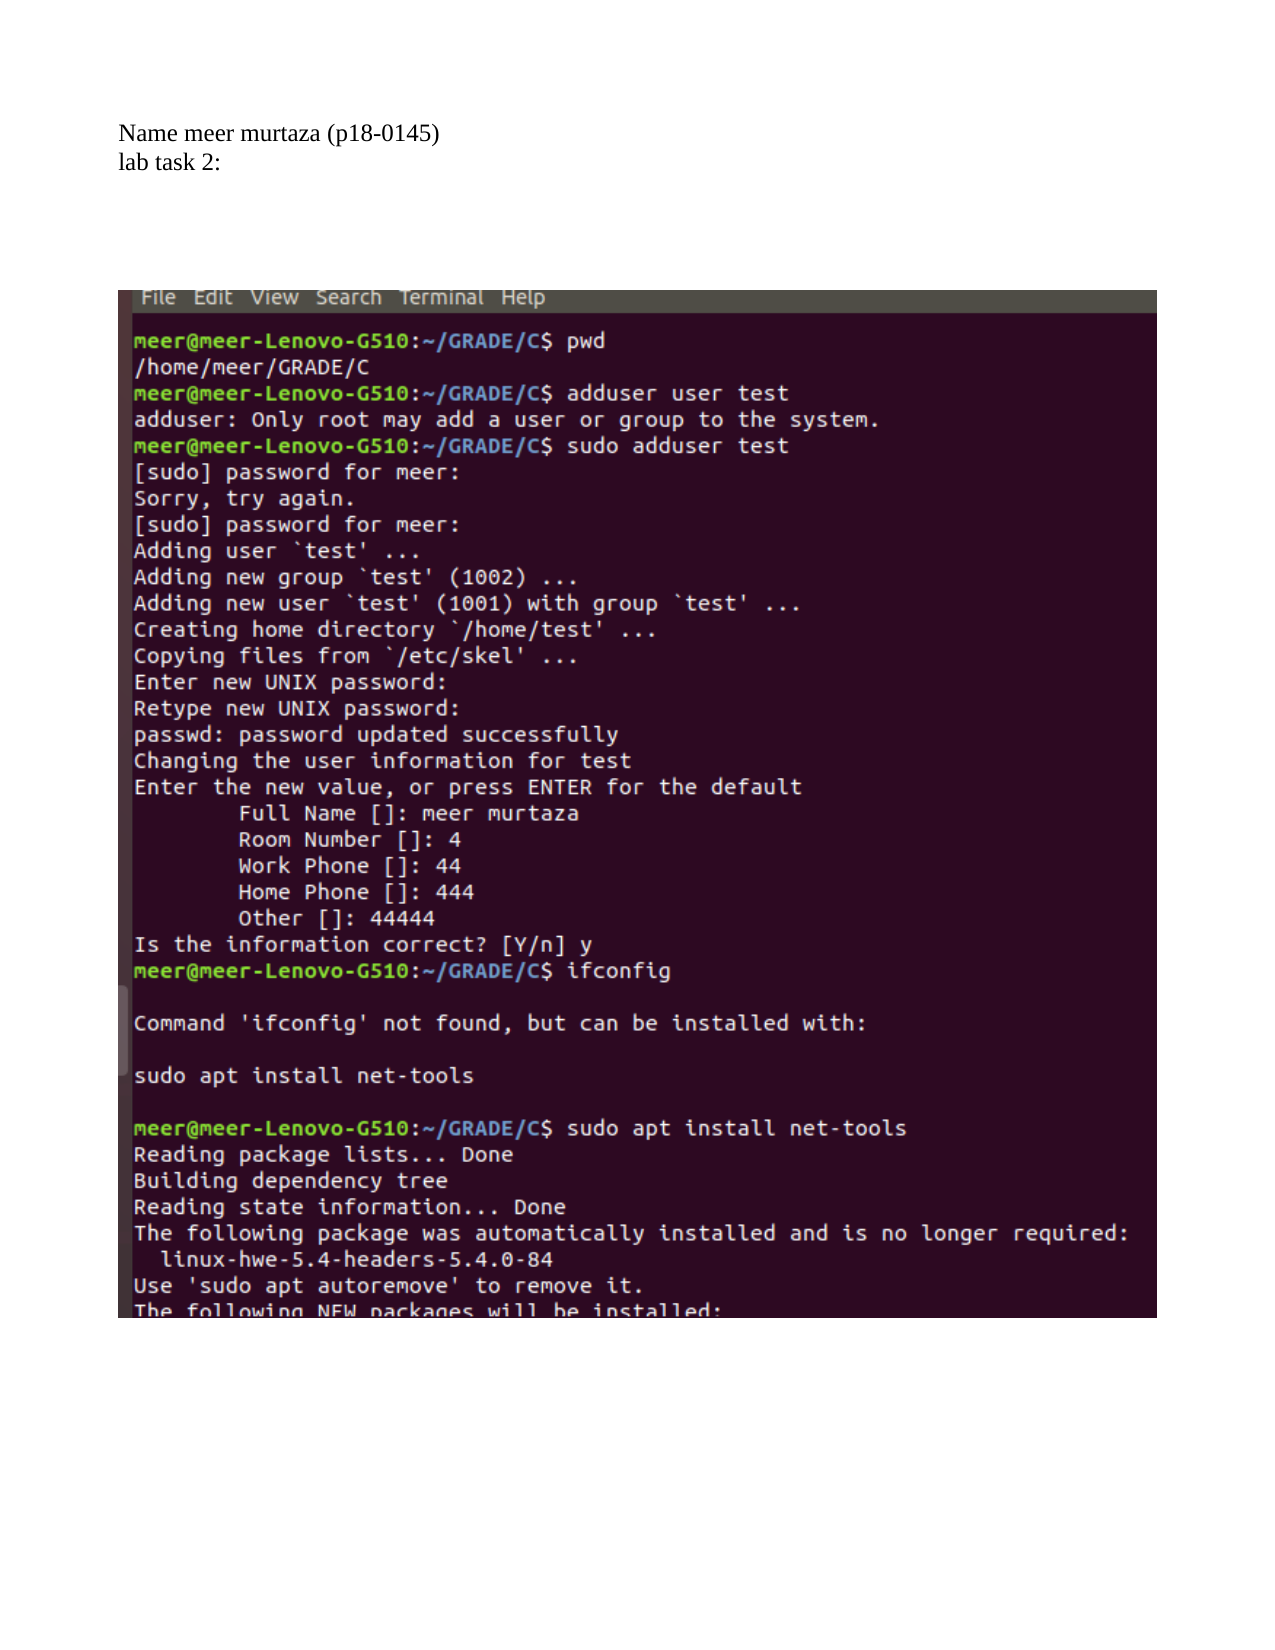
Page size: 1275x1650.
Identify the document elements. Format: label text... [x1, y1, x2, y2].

picture [118, 290, 1157, 1318]
text Name meer murtaza (p18-0145) [118, 118, 1157, 147]
text lab task 2: [118, 147, 1157, 176]
